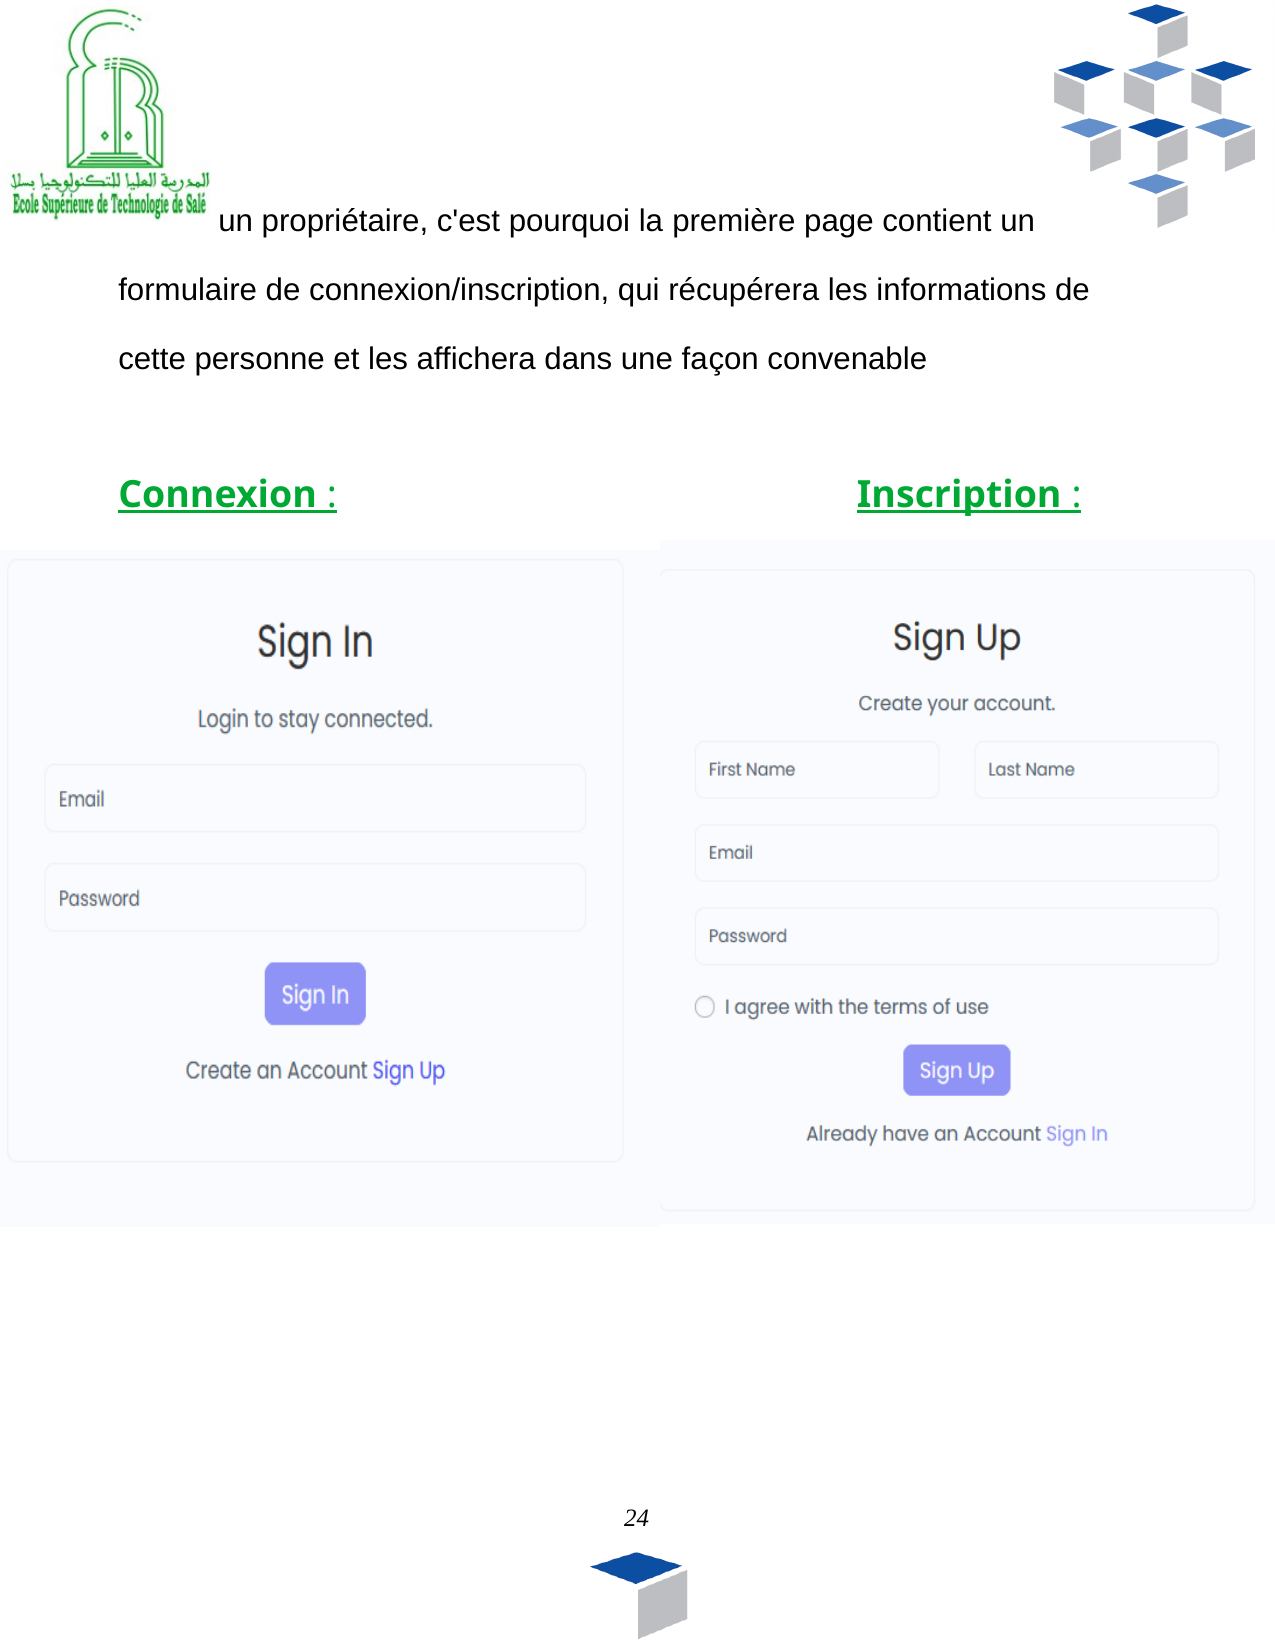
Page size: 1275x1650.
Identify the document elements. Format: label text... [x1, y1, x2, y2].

text un propriétaire, c'est pourquoi la première page contient un formulaire de connexion/inscription, qui récupérera les informations de cette personne et les affichera dans une façon convenable [118, 176, 1157, 383]
picture [1040, 0, 1275, 232]
picture [577, 1546, 714, 1643]
text Connexion : Inscription : [118, 452, 1157, 521]
picture [1, 5, 218, 222]
picture [0, 540, 1275, 1227]
